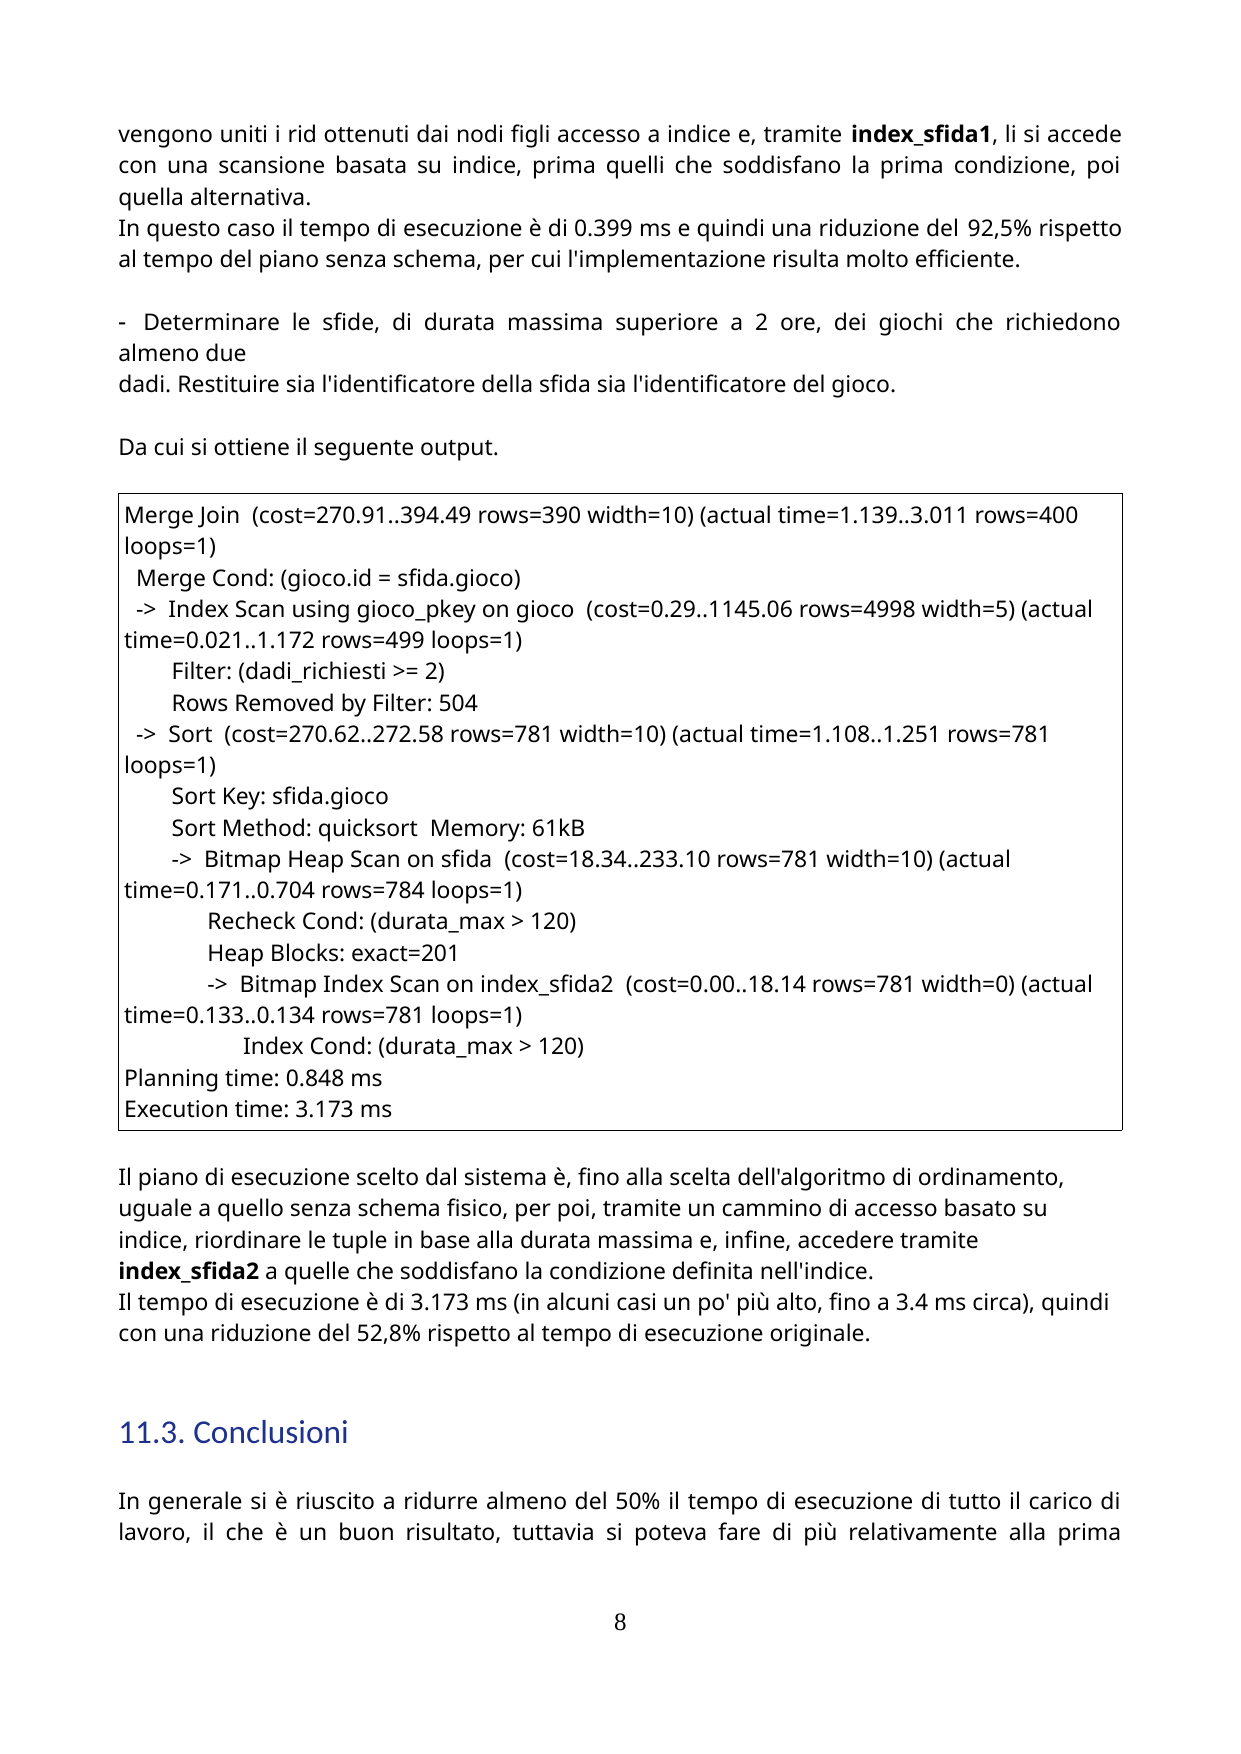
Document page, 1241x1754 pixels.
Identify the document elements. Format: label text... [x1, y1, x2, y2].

text vengono uniti i rid ottenuti dai nodi figli accesso a indice e, tramite index_sfida1, li si accede con una scansione basata su indice, prima quelli che soddisfano la prima condizione, poi quella alternativa. [118, 118, 1122, 212]
text dadi. Restituire sia l'identificatore della sfida sia l'identificatore del gioco. [118, 368, 1122, 399]
text In questo caso il tempo di esecuzione è di 0.399 ms e quindi una riduzione del 92,5% rispetto al tempo del piano senza schema, per cui l'implementazione risulta molto efficiente. [118, 212, 1122, 274]
text 11.3. Conclusioni [118, 1411, 1122, 1452]
text In generale si è riuscito a ridurre almeno del 50% il tempo di esecuzione di tutto il carico di lavoro, il che è un buon risultato, tuttavia si poteva fare di più relativamente alla prima [118, 1485, 1122, 1547]
text - Determinare le sfide, di durata massima superiore a 2 ore, dei giochi che richiedono almeno due [118, 306, 1122, 368]
text Il piano di esecuzione scelto dal sistema è, fino alla scelta dell'algoritmo di ordinamento, uguale a quello senza schema fisico, per poi, tramite un cammino di accesso basato su indice, riordinare le tuple in base alla durata massima e, infine, accedere tramite index_sfida2 a quelle che soddisfano la condizione definita nell'indice. [118, 1161, 1122, 1286]
table_header Merge Join (cost=270.91..394.49 rows=390 width=10) (actual time=1.139..3.011 rows=400 loops=1) Merge Cond: (gioco.id = sfida.gioco) -> Index Scan using gioco_pkey on gioco (cost=0.29..1145.06 rows=4998 width=5) (actual time=0.021..1.172 rows=499 loops=1) Filter: (dadi_richiesti >= 2) Rows Removed by Filter: 504 -> Sort (cost=270.62..272.58 rows=781 width=10) (actual time=1.108..1.251 rows=781 loops=1) Sort Key: sfida.gioco Sort Method: quicksort Memory: 61kB -> Bitmap Heap Scan on sfida (cost=18.34..233.10 rows=781 width=10) (actual time=0.171..0.704 rows=784 loops=1) Recheck Cond: (durata_max > 120) Heap Blocks: exact=201 -> Bitmap Index Scan on index_sfida2 (cost=0.00..18.14 rows=781 width=0) (actual time=0.133..0.134 rows=781 loops=1) Index Cond: (durata_max > 120) Planning time: 0.848 ms Execution time: 3.173 ms [119, 494, 1122, 1130]
text Da cui si ottiene il seguente output. [118, 431, 1122, 462]
text Il tempo di esecuzione è di 3.173 ms (in alcuni casi un po' più alto, fino a 3.4 ms circa), quindi con una riduzione del 52,8% rispetto al tempo di esecuzione originale. [118, 1286, 1122, 1348]
